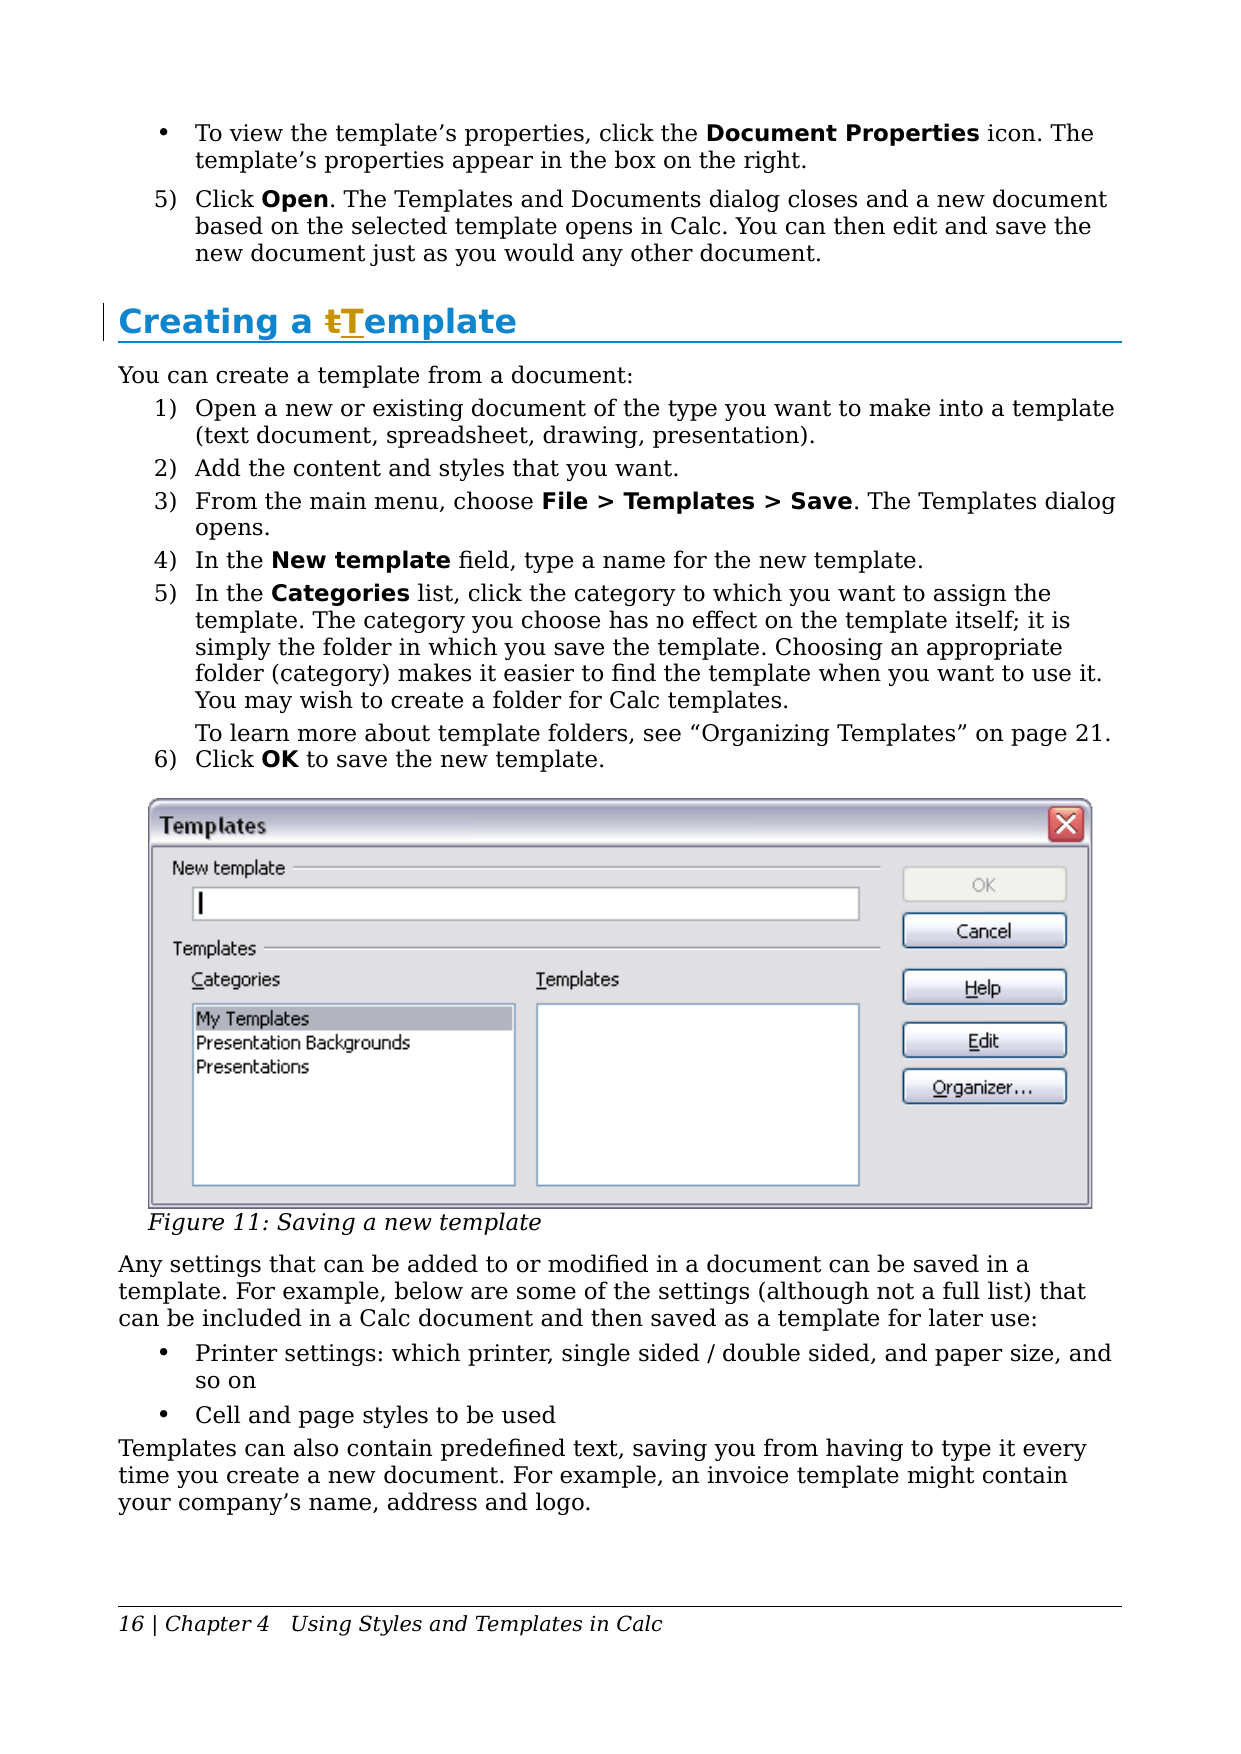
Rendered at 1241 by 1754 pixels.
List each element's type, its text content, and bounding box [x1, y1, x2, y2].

list Cell and page styles to be used [156, 1400, 1122, 1429]
subtitle Creating a Template [118, 302, 1122, 341]
list To view the template’s properties, click the Document Properties icon. The template’s properties appear in the box on the right. [156, 118, 1122, 174]
list In the New template field, type a name for the new template. [177, 547, 1122, 574]
list Add the content and styles that you want. [177, 455, 1122, 482]
list To learn more about template folders, see “Organizing tTemplates” on page 21. [195, 720, 1122, 747]
list From the main menu, choose File > Templates > Save. The Templates dialog opens. [177, 488, 1122, 541]
list In the Categories list, click the category to which you want to assign the template. The category you choose has no effect on the template itself; it is simply the folder in which you save the template. Choosing an appropriate folder (category) makes it easier to find the template when you want to use it. You may wish to create a folder for Calc templates. [177, 580, 1122, 714]
list Click Open. The Templates and Documents dialog closes and a new document based on the selected template opens in Calc. You can then edit and save the new document just as you would any other document. [177, 186, 1122, 266]
list Printer settings: which printer, single sided / double sided, and paper size, and so on [156, 1338, 1122, 1394]
list Click OK to save the new template. [177, 747, 1122, 773]
text Figure 11: Saving a new template [148, 1209, 1092, 1236]
list You can create a template from a document: [118, 362, 1122, 389]
list Open a new or existing document of the type you want to make into a template (text document, spreadsheet, drawing, presentation). [177, 395, 1122, 449]
picture [148, 798, 1093, 1209]
list Any settings that can be added to or modified in a document can be saved in a template. For example, below are some of the settings (although not a full list) that can be included in a Calc document and then saved as a template for later use: [118, 1251, 1122, 1331]
text Templates can also contain predefined text, saving you from having to type it every time you create a new document. For example, an invoice template might contain your company’s name, address and logo. [118, 1435, 1122, 1515]
